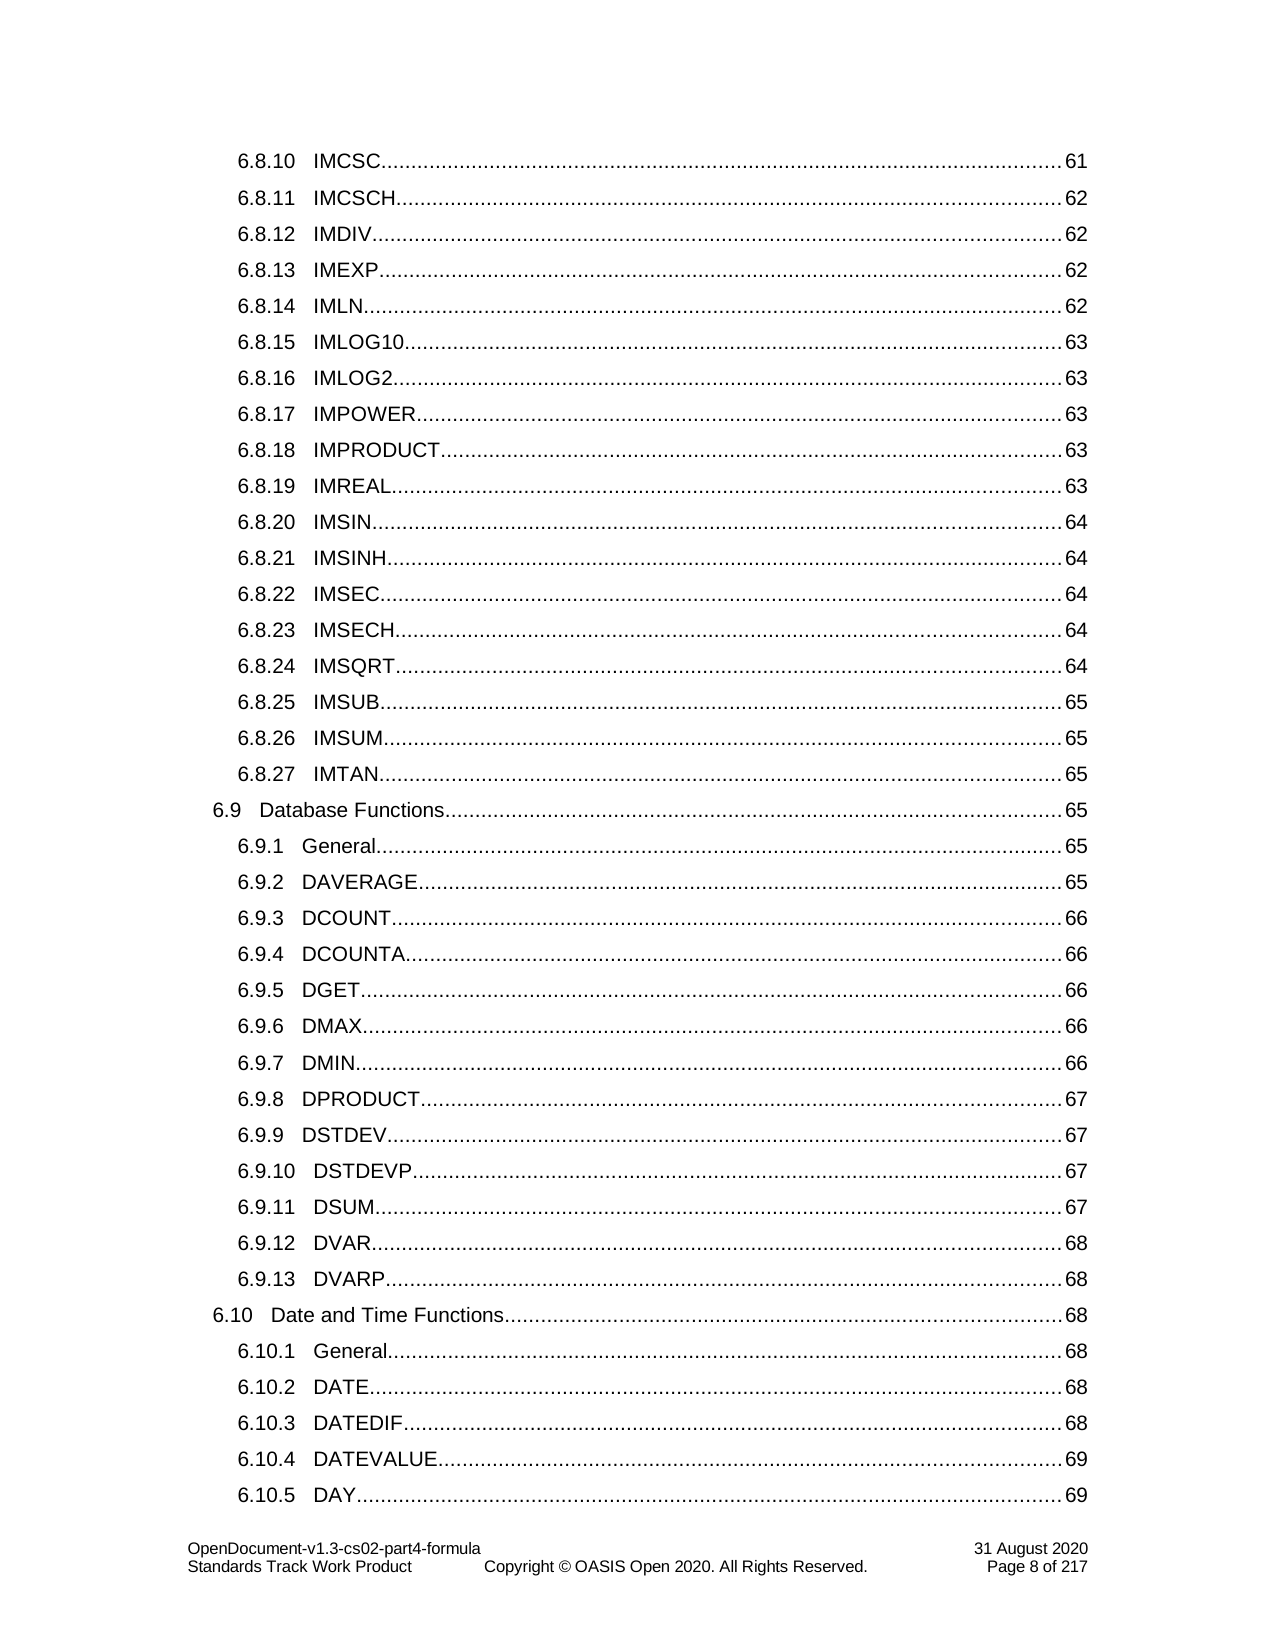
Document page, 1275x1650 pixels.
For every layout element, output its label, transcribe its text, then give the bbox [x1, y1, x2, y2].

text 6.10 Date and Time Functions 68 [212, 1303, 1088, 1327]
text 6.8.26 IMSUM 65 [237, 727, 1088, 750]
text 6.10.2 DATE 68 [237, 1375, 1088, 1399]
text 6.8.20 IMSIN 64 [237, 510, 1088, 534]
text 6.8.18 IMPRODUCT 63 [237, 438, 1088, 462]
text 6.8.24 IMSQRT 64 [237, 654, 1088, 678]
text 6.9.6 DMAX 66 [237, 1015, 1088, 1038]
text 6.8.15 IMLOG10 63 [237, 330, 1088, 354]
text 6.9.11 DSUM 67 [237, 1195, 1088, 1219]
text 6.8.14 IMLN 62 [237, 294, 1088, 318]
text 6.9.8 DPRODUCT 67 [237, 1087, 1088, 1111]
text 6.9.7 DMIN 66 [237, 1051, 1088, 1074]
text 6.9.13 DVARP 68 [237, 1267, 1088, 1291]
text 6.8.10 IMCSC 61 [237, 150, 1088, 173]
text 6.9 Database Functions 65 [212, 799, 1088, 822]
text 6.8.11 IMCSCH 62 [237, 186, 1088, 209]
text 6.8.21 IMSINH 64 [237, 546, 1088, 570]
text 6.8.23 IMSECH 64 [237, 618, 1088, 642]
text 6.8.17 IMPOWER 63 [237, 402, 1088, 426]
text 6.9.10 DSTDEVP 67 [237, 1159, 1088, 1183]
text 6.10.4 DATEVALUE 69 [237, 1447, 1088, 1471]
text 6.8.22 IMSEC 64 [237, 582, 1088, 606]
text 6.10.1 General 68 [237, 1339, 1088, 1363]
text 6.9.3 DCOUNT 66 [237, 907, 1088, 930]
text 6.8.13 IMEXP 62 [237, 258, 1088, 282]
text 6.9.4 DCOUNTA 66 [237, 943, 1088, 966]
text 6.9.12 DVAR 68 [237, 1231, 1088, 1255]
text 6.8.19 IMREAL 63 [237, 474, 1088, 498]
text 6.9.1 General 65 [237, 835, 1088, 858]
text 6.9.9 DSTDEV 67 [237, 1123, 1088, 1147]
text 6.8.12 IMDIV 62 [237, 222, 1088, 246]
text 6.10.3 DATEDIF 68 [237, 1411, 1088, 1435]
text 6.9.2 DAVERAGE 65 [237, 871, 1088, 894]
text 6.8.16 IMLOG2 63 [237, 366, 1088, 390]
text 6.9.5 DGET 66 [237, 979, 1088, 1002]
text 6.8.25 IMSUB 65 [237, 691, 1088, 714]
text 6.10.5 DAY 69 [237, 1483, 1088, 1507]
text 6.8.27 IMTAN 65 [237, 763, 1088, 786]
